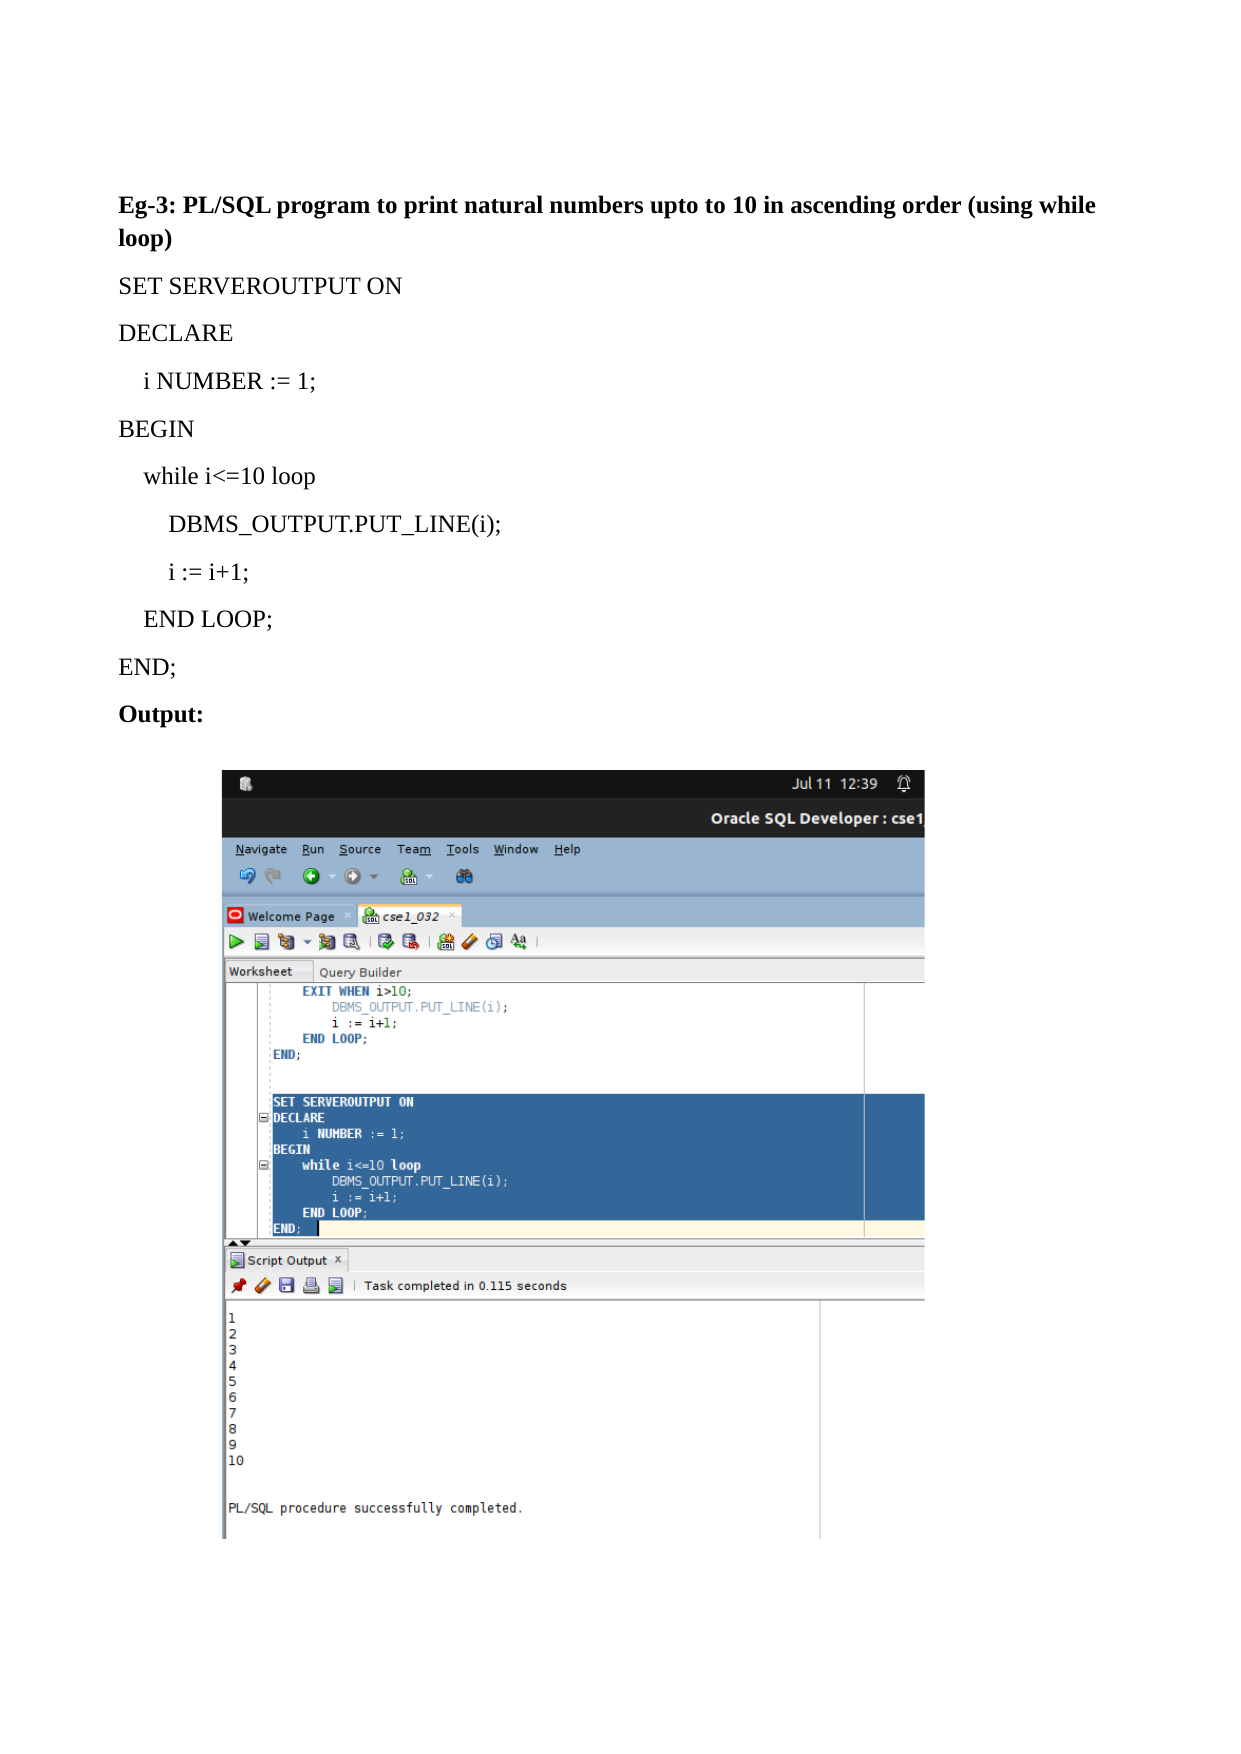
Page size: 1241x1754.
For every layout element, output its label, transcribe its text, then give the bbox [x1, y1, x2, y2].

text i NUMBER := 1; [118, 366, 1122, 395]
picture [221, 770, 925, 1539]
text DECLARE [118, 318, 1122, 347]
text while i<=10 loop [118, 461, 1122, 490]
text i := i+1; [118, 557, 1122, 585]
text DBMS_OUTPUT.PUT_LINE(i); [118, 509, 1122, 538]
text SET SERVEROUTPUT ON [118, 271, 1122, 300]
text BEGIN [118, 414, 1122, 442]
text Output: [118, 699, 1122, 728]
text END; [118, 652, 1122, 681]
text Eg-3: PL/SQL program to print natural numbers upto to 10 in ascending order (using while loop) [118, 190, 1122, 252]
text END LOOP; [118, 604, 1122, 633]
